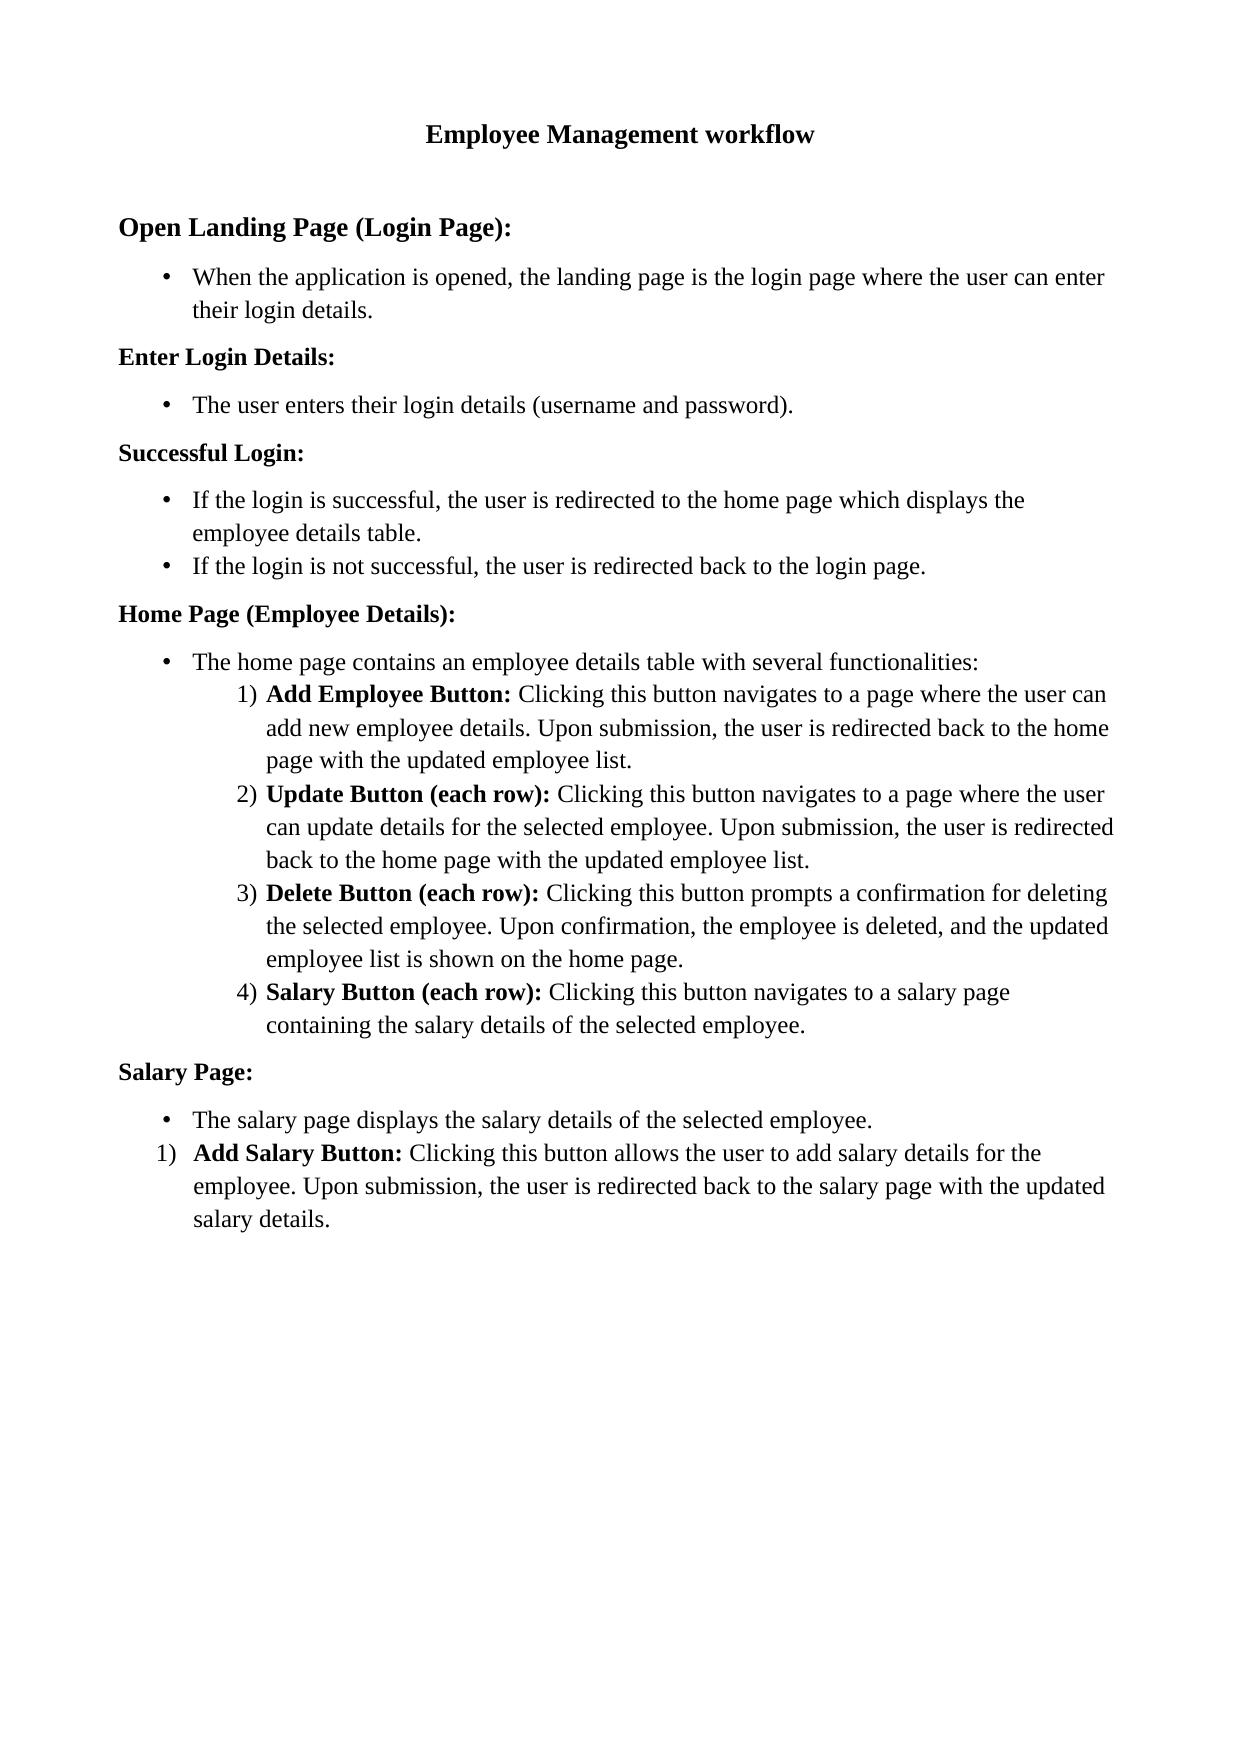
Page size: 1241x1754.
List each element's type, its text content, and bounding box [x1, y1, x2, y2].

text Open Landing Page (Login Page): [118, 212, 1122, 243]
list Add Salary Button: Clicking this button allows the user to add salary details for the employee. Upon submission, the user is redirected back to the salary page with the updated salary details. [156, 1138, 1122, 1233]
text Enter Login Details: [118, 342, 1122, 371]
list The home page contains an employee details table with several functionalities: [162, 647, 1122, 675]
list Delete Button (each row): Clicking this button prompts a confirmation for deleting the selected employee. Upon confirmation, the employee is deleted, and the updated employee list is shown on the home page. [236, 878, 1122, 972]
text Home Page (Employee Details): [118, 599, 1122, 628]
list If the login is successful, the user is redirected to the home page which displays the employee details table. [162, 485, 1122, 547]
list Add Employee Button: Clicking this button navigates to a page where the user can add new employee details. Upon submission, the user is redirected back to the home page with the updated employee list. [236, 679, 1122, 774]
text Employee Management workflow [118, 118, 1122, 149]
text Salary Page: [118, 1057, 1122, 1086]
list If the login is not successful, the user is redirected back to the login page. [162, 551, 1122, 580]
list The user enters their login details (username and password). [162, 390, 1122, 419]
list Update Button (each row): Clicking this button navigates to a page where the user can update details for the selected employee. Upon submission, the user is redirected back to the home page with the updated employee list. [236, 779, 1122, 873]
list The salary page displays the salary details of the selected employee. [162, 1105, 1122, 1134]
list When the application is opened, the landing page is the login page where the user can enter their login details. [162, 262, 1122, 324]
text Successful Login: [118, 438, 1122, 466]
list Salary Button (each row): Clicking this button navigates to a salary page containing the salary details of the selected employee. [236, 977, 1122, 1038]
